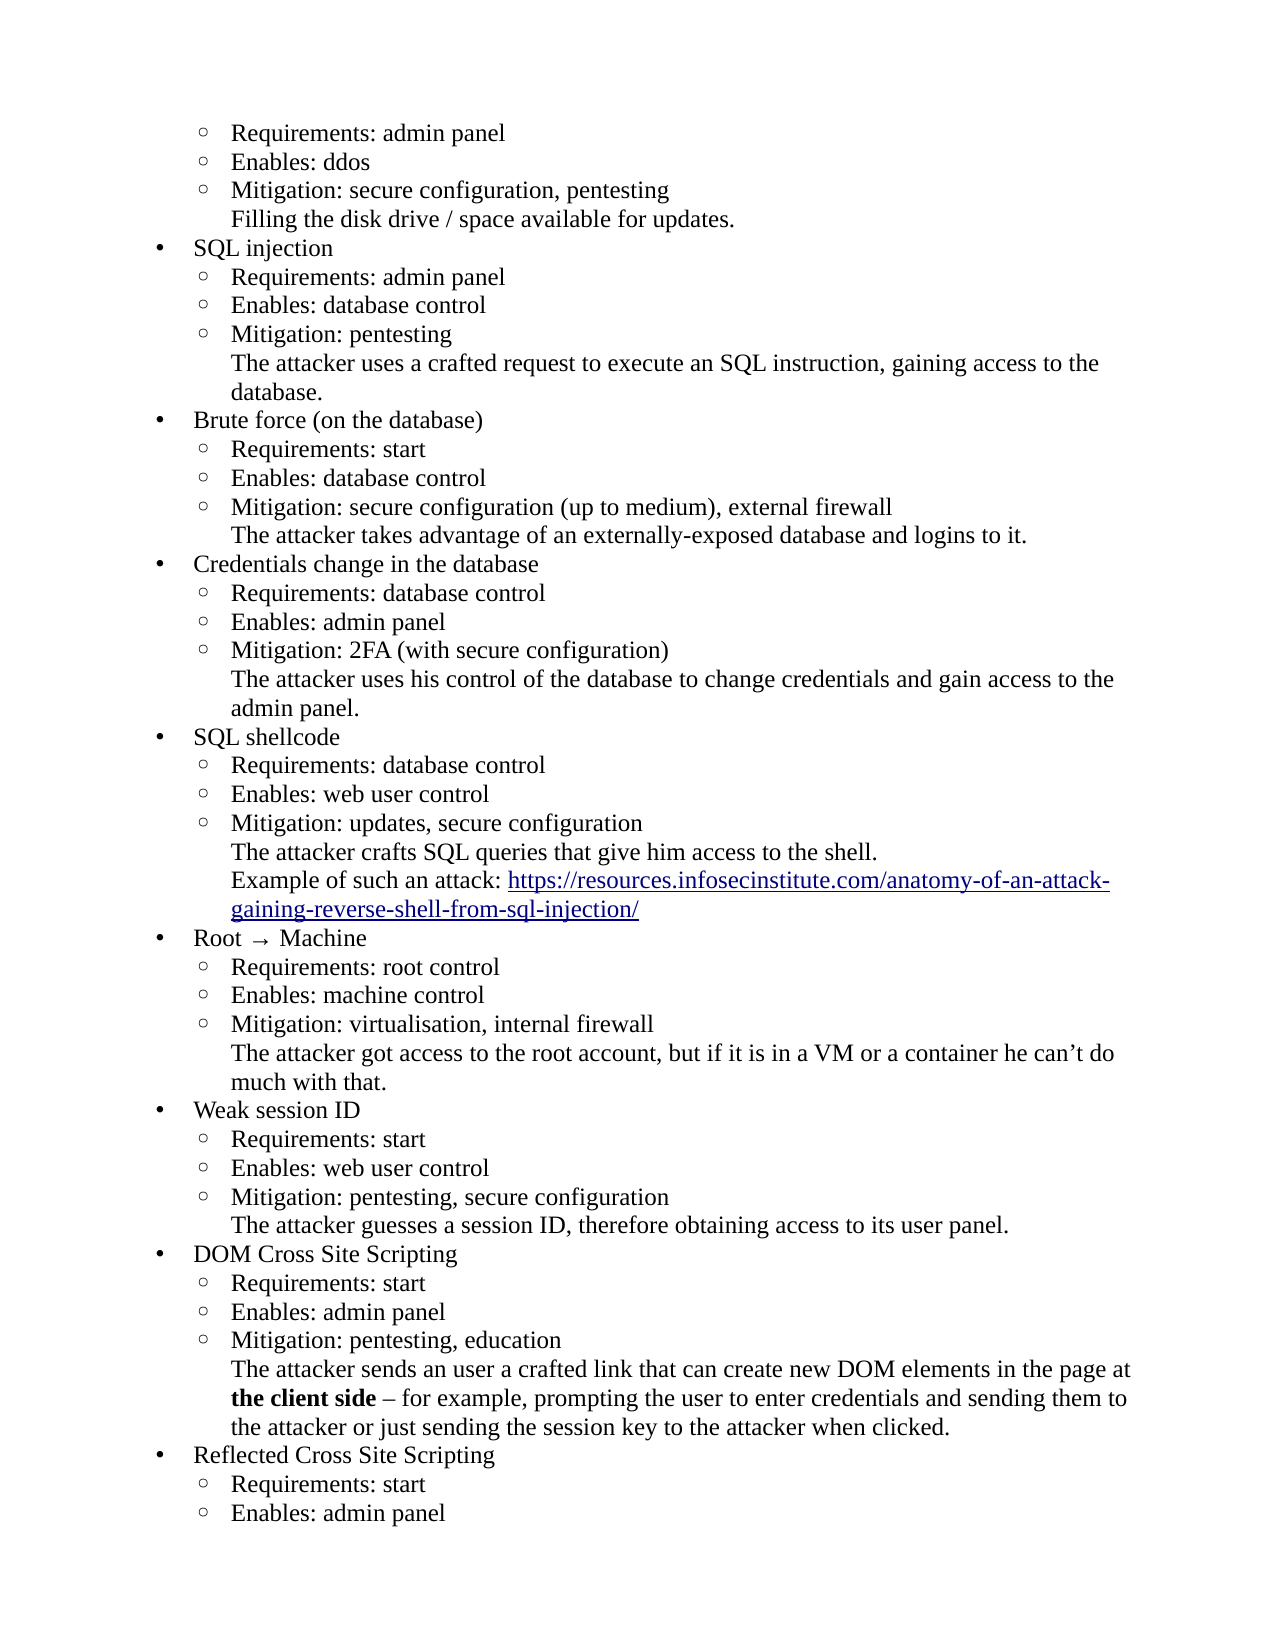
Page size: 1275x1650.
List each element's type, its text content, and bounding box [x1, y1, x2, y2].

list Credentials change in the database [156, 549, 1157, 578]
list Requirements: start [193, 1124, 1157, 1153]
list Enables: web user control [193, 779, 1157, 808]
list Enables: admin panel [193, 1498, 1157, 1527]
list Requirements: root control [193, 952, 1157, 981]
list Mitigation: pentesting, education [193, 1326, 1157, 1354]
list SQL shellcode [156, 722, 1157, 751]
list Mitigation: secure configuration (up to medium), external firewall [193, 492, 1157, 521]
list The attacker uses a crafted request to execute an SQL instruction, gaining access to the database. [193, 348, 1157, 406]
list Mitigation: pentesting [193, 319, 1157, 348]
list Requirements: start [193, 434, 1157, 463]
list Mitigation: 2FA (with secure configuration) [193, 636, 1157, 664]
list Reflected Cross Site Scripting [156, 1441, 1157, 1469]
list The attacker uses his control of the database to change credentials and gain access to the admin panel. [193, 664, 1157, 722]
list Enables: admin panel [193, 1297, 1157, 1326]
list Requirements: database control [193, 578, 1157, 607]
list Requirements: start [193, 1268, 1157, 1297]
list Root → Machine [156, 923, 1157, 952]
list The attacker sends an user a crafted link that can create new DOM elements in the page at the client side – for example, prompting the user to enter credentials and sending them to the attacker or just sending the session key to the attacker when clicked. [193, 1354, 1157, 1441]
list SQL injection [156, 233, 1157, 262]
list Filling the disk drive / space available for updates. [193, 204, 1157, 233]
list The attacker crafts SQL queries that give him access to the shell. Example of such an attack: https://resources.infosecinstitute.com/anatomy-of-an-attack-gaining-reverse-shell-from-sql-injection/ [193, 837, 1157, 923]
list Enables: web user control [193, 1153, 1157, 1182]
list Requirements: start [193, 1469, 1157, 1498]
list DOM Cross Site Scripting [156, 1239, 1157, 1268]
list Enables: machine control [193, 981, 1157, 1009]
list Enables: ddos [193, 147, 1157, 176]
list Requirements: database control [193, 751, 1157, 779]
list Requirements: admin panel [193, 118, 1157, 147]
list Enables: database control [193, 291, 1157, 319]
list The attacker guesses a session ID, therefore obtaining access to its user panel. [193, 1211, 1157, 1239]
list Enables: database control [193, 463, 1157, 492]
list Brute force (on the database) [156, 406, 1157, 434]
list Weak session ID [156, 1096, 1157, 1124]
list The attacker got access to the root account, but if it is in a VM or a container he can’t do much with that. [193, 1038, 1157, 1096]
list Enables: admin panel [193, 607, 1157, 636]
list The attacker takes advantage of an externally-exposed database and logins to it. [193, 521, 1157, 549]
list Mitigation: secure configuration, pentesting [193, 176, 1157, 204]
list Requirements: admin panel [193, 262, 1157, 291]
list Mitigation: pentesting, secure configuration [193, 1182, 1157, 1211]
list Mitigation: updates, secure configuration [193, 808, 1157, 837]
list Mitigation: virtualisation, internal firewall [193, 1009, 1157, 1038]
